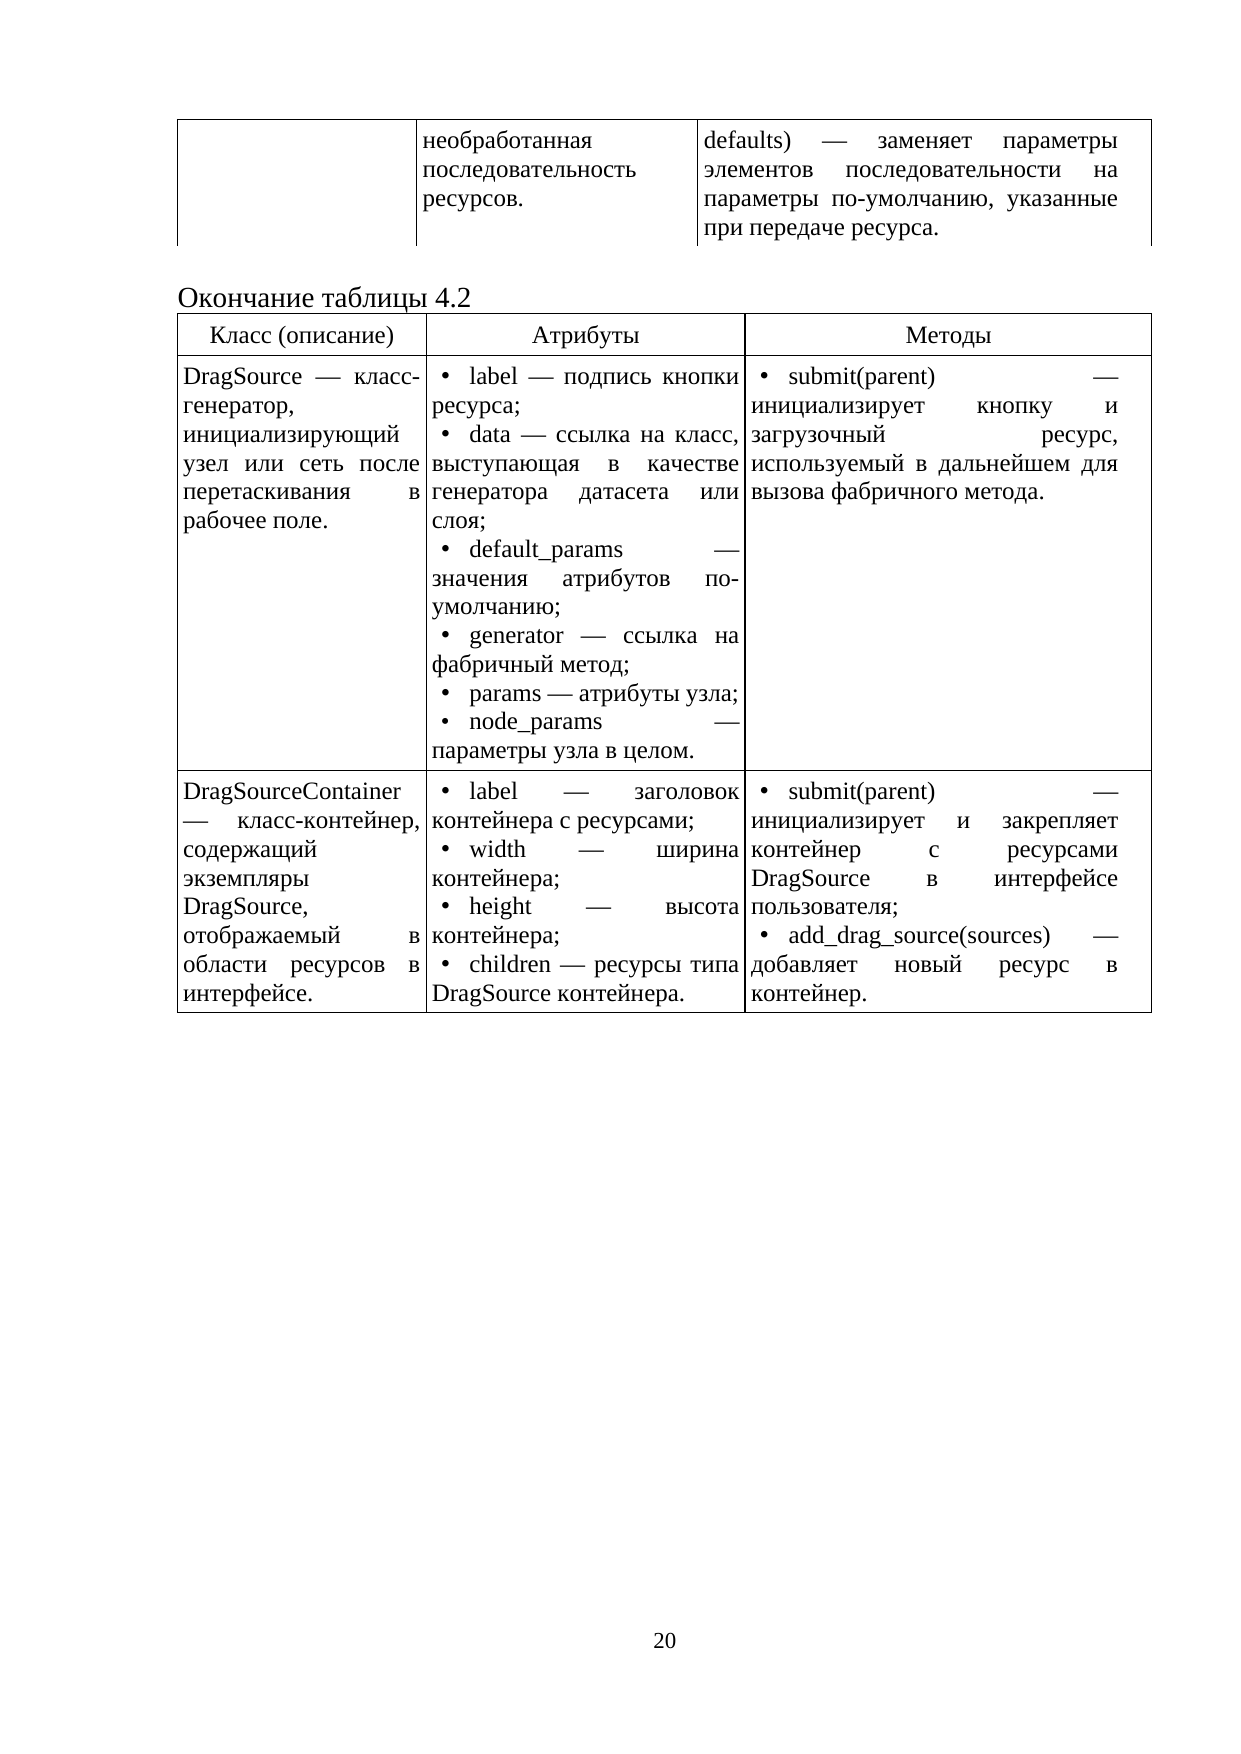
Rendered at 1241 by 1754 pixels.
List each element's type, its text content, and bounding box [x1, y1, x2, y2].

table_cell label — заголовок контейнера с ресурсами; width — ширина контейнера; height — высота контейнера; children — ресурсы типа DragSource контейнера. [427, 771, 744, 1012]
table_header Методы [746, 314, 1151, 354]
table_cell defaults) — заменяет параметры элементов последовательности на параметры по-умолчанию, указанные при передаче ресурса. [698, 120, 1151, 246]
text Окончание таблицы 4.2 [177, 280, 1152, 313]
table_header Атрибуты [427, 314, 744, 354]
table_cell [178, 120, 416, 246]
table_cell node_editor — идентификатор рабочего поля, в котором будет разворачиваться модуль; pos — относительная позиция узла, инкрементируемая по мере размещения модулей; nodes — обработанная последовательность узлов сети; sequential — необработанная последовательность ресурсов. [417, 120, 697, 246]
table_header Класс (описание) [178, 314, 426, 354]
table_cell DragSource — класс-генератор, инициализирующий узел или сеть после перетаскивания в рабочее поле. [178, 356, 426, 769]
table_cell DragSourceContainer — класс-контейнер, содержащий экземпляры DragSource, отображаемый в области ресурсов в интерфейсе. [178, 771, 426, 1012]
table_cell label — подпись кнопки ресурса; data — ссылка на класс, выступающая в качестве генератора датасета или слоя; default_params — значения атрибутов по-умолчанию; generator — ссылка на фабричный метод; params — атрибуты узла; node_params — параметры узла в целом. [427, 356, 744, 769]
table_cell submit(parent) — инициализирует и закрепляет контейнер с ресурсами DragSource в интерфейсе пользователя; add_drag_source(sources) — добавляет новый ресурс в контейнер. [746, 771, 1151, 1012]
table_cell submit(parent) — инициализирует кнопку и загрузочный ресурс, используемый в дальнейшем для вызова фабричного метода. [746, 356, 1151, 769]
